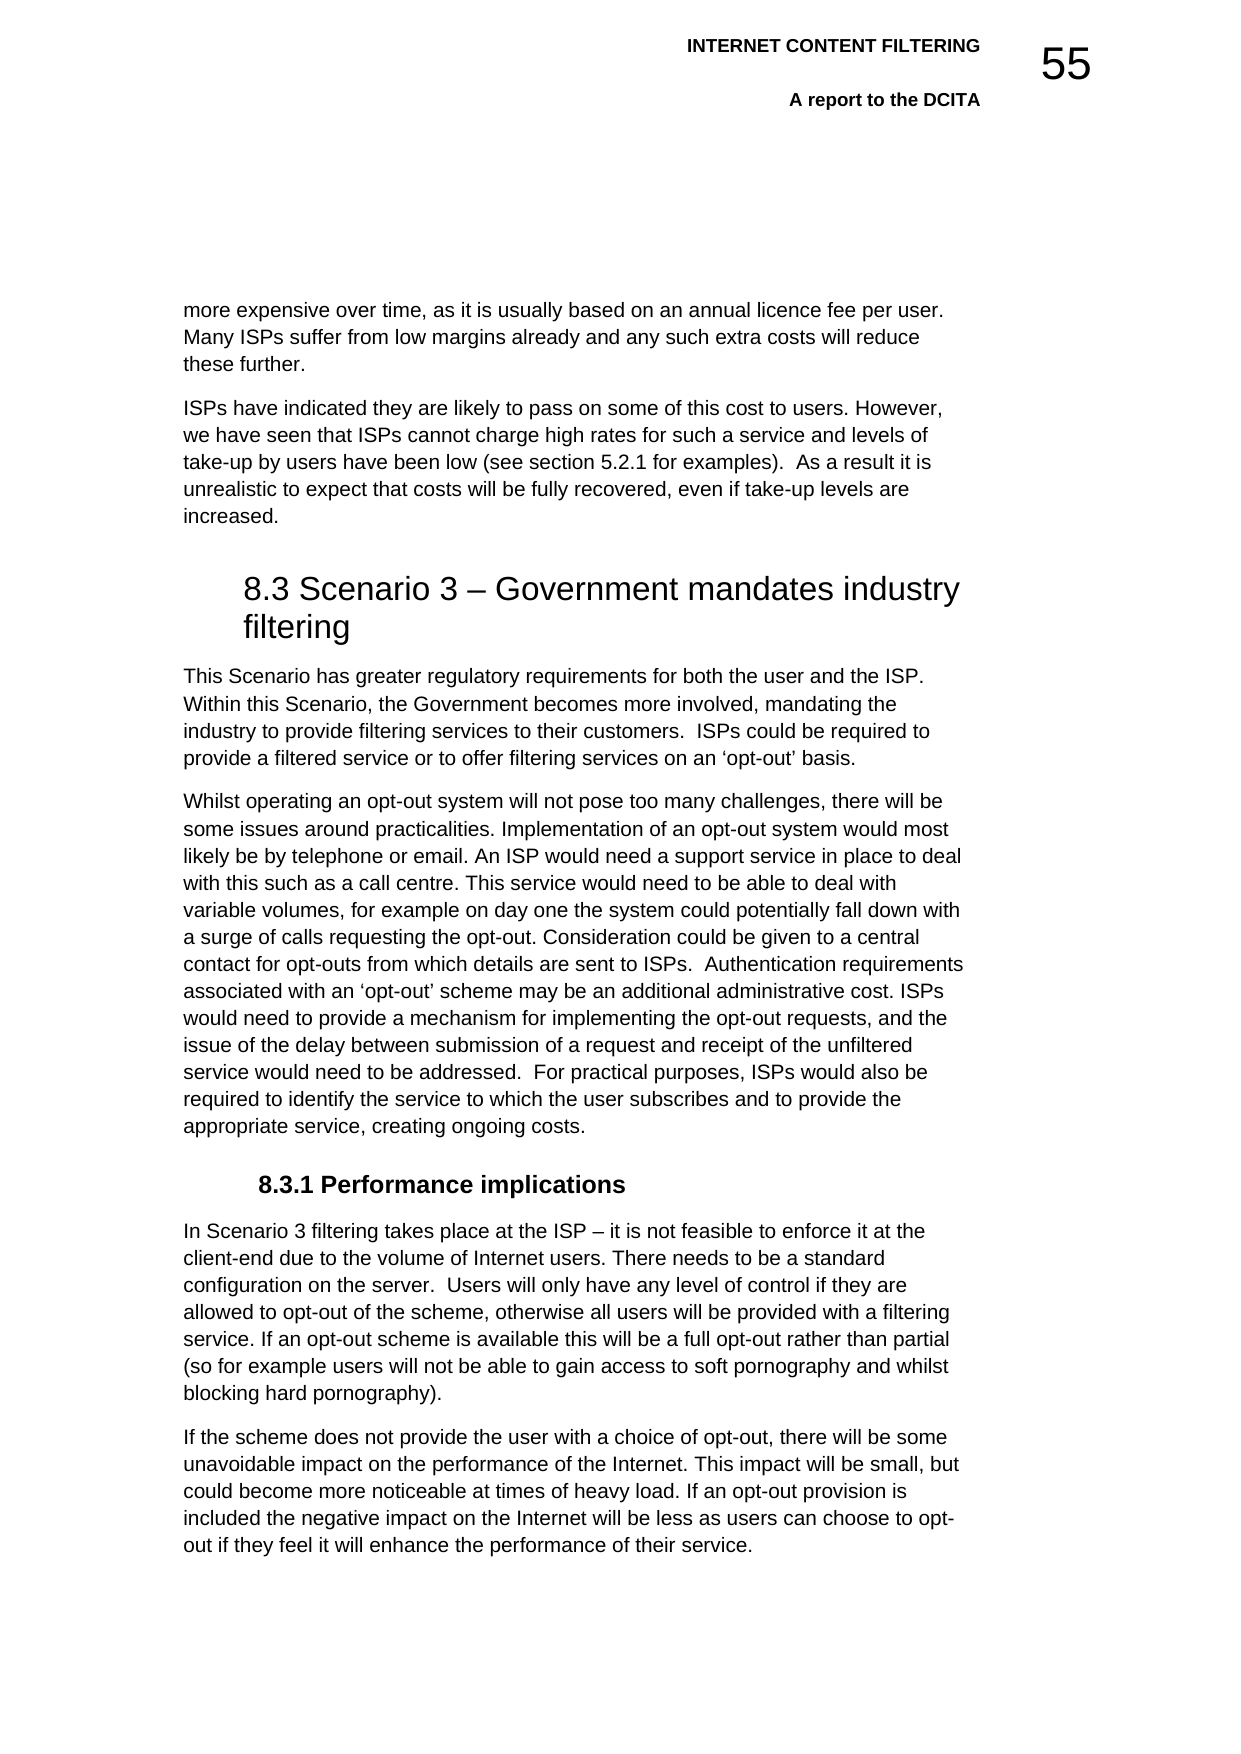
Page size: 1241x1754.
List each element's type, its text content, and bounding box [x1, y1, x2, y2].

subtitle 8.3 Scenario 3 – Government mandates industry filtering [183, 571, 975, 646]
text Whilst operating an opt-out system will not pose too many challenges, there will be some issues around practicalities. Implementation of an opt-out system would most likely be by telephone or email. An ISP would need a support service in place to deal with this such as a call centre. This service would need to be able to deal with variable volumes, for example on day one the system could potentially fall down with a surge of calls requesting the opt-out. Consideration could be given to a central contact for opt-outs from which details are sent to ISPs. Authentication requirements associated with an ‘opt-out’ scheme may be an additional administrative cost. ISPs would need to provide a mechanism for implementing the opt-out requests, and the issue of the delay between submission of a request and receipt of the unfiltered service would need to be addressed. For practical purposes, ISPs would also be required to identify the service to which the user subscribes and to provide the appropriate service, creating ongoing costs. [183, 787, 975, 1139]
subtitle 8.3.1 Performance implications [183, 1171, 975, 1200]
text In Scenario 3 filtering takes place at the ISP – it is not feasible to enforce it at the client-end due to the volume of Internet users. There needs to be a standard configuration on the server. Users will only have any level of control if they are allowed to opt-out of the scheme, otherwise all users will be provided with a filtering service. If an opt-out scheme is available this will be a full opt-out rather than partial (so for example users will not be able to gain access to soft pornography and whilst blocking hard pornography). [183, 1216, 975, 1406]
text This Scenario has greater regulatory requirements for both the user and the ISP. Within this Scenario, the Government becomes more involved, mandating the industry to provide filtering services to their customers. ISPs could be required to provide a filtered service or to offer filtering services on an ‘opt-out’ basis. [183, 662, 975, 771]
text more expensive over time, as it is usually based on an annual licence fee per user. Many ISPs suffer from low margins already and any such extra costs will reduce these further. [183, 296, 975, 377]
text ISPs have indicated they are likely to pass on some of this cost to users. However, we have seen that ISPs cannot charge high rates for such a service and levels of take-up by users have been low (see section 5.2.1 for examples). As a result it is unrealistic to expect that costs will be fully recovered, even if take-up levels are increased. [183, 393, 975, 529]
text If the scheme does not provide the user with a choice of opt-out, there will be some unavoidable impact on the performance of the Internet. This impact will be small, but could become more noticeable at times of heavy load. If an opt-out provision is included the negative impact on the Internet will be less as users can choose to opt-out if they feel it will enhance the performance of their service. [183, 1423, 975, 1558]
